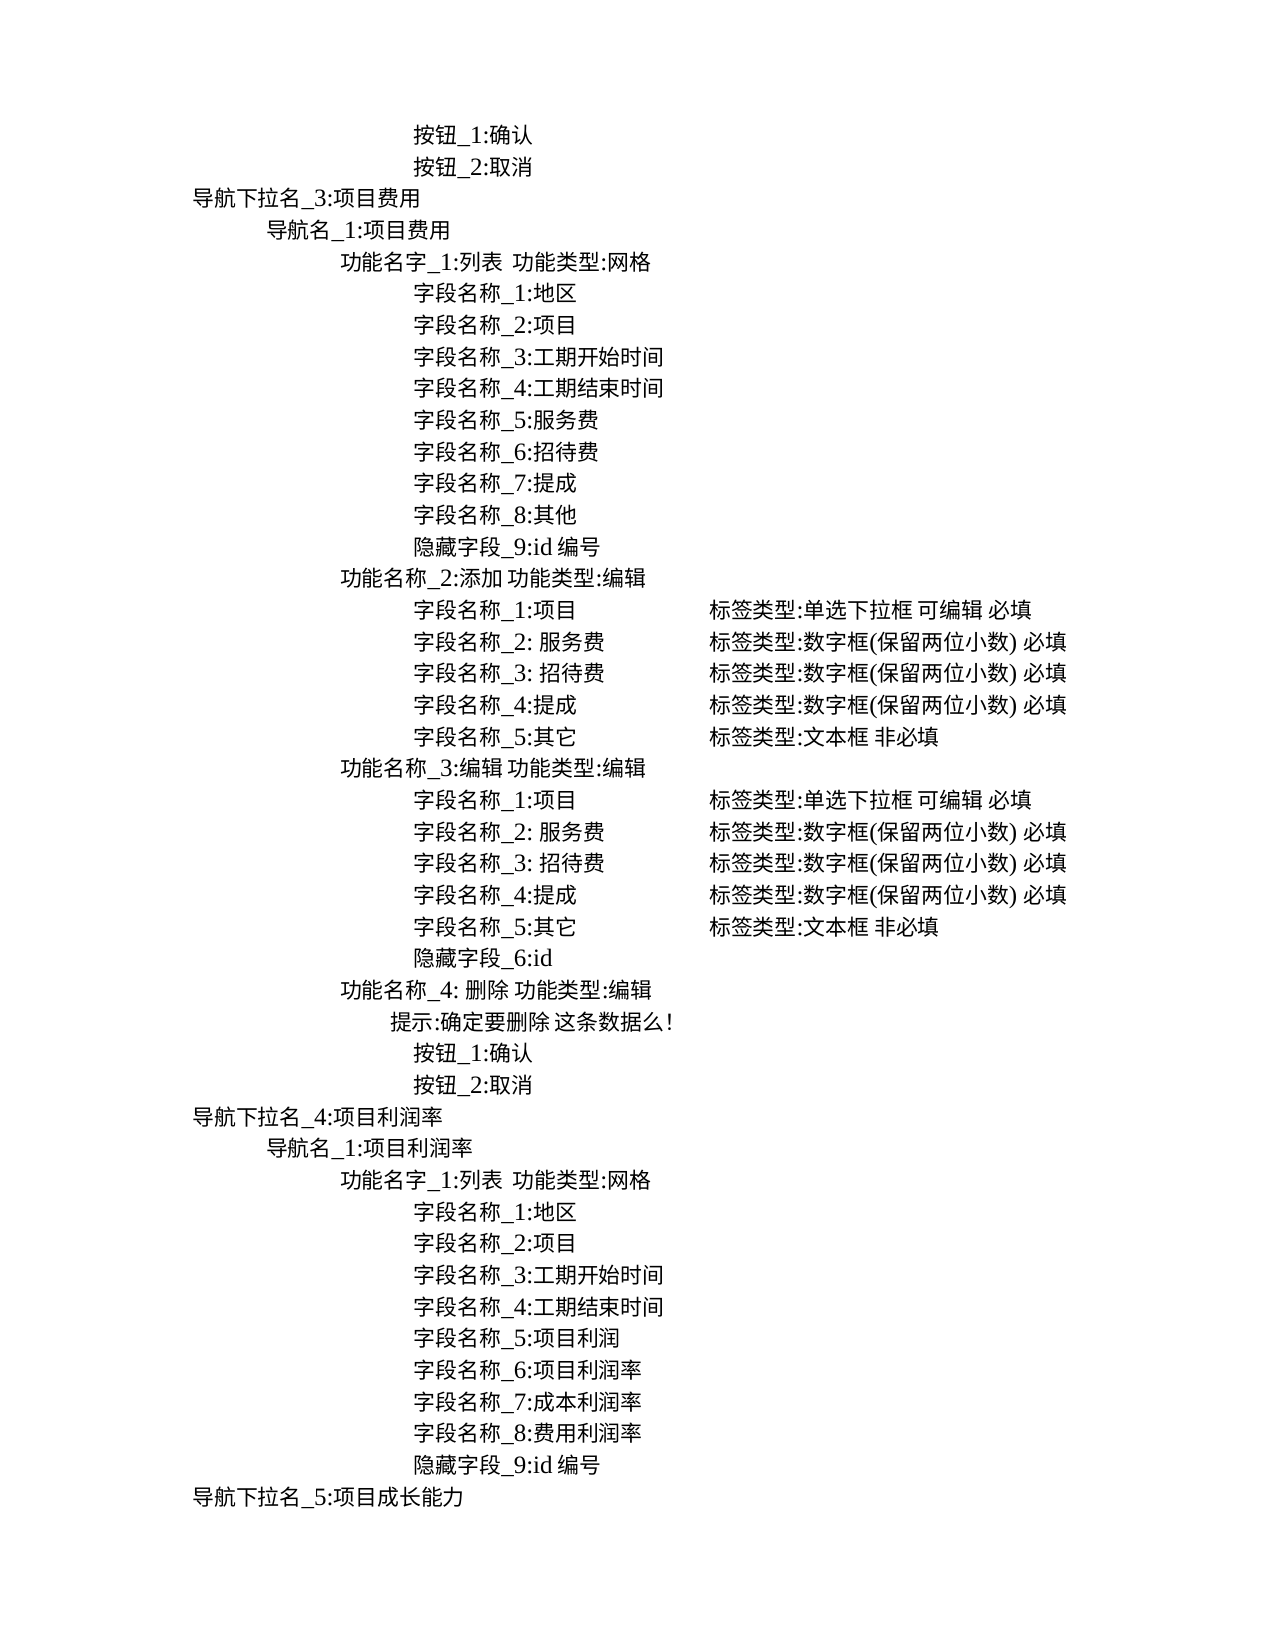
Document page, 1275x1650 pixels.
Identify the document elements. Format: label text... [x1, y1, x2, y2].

text 隐藏字段_9:id编号 [118, 1448, 1157, 1480]
text 字段名称_2: 服务费 标签类型:数字框(保留两位小数) 必填 [118, 815, 1157, 846]
text 字段名称_1:地区 [118, 1195, 1157, 1226]
text 字段名称_4:工期结束时间 [118, 371, 1157, 403]
text 字段名称_4:提成 标签类型:数字框(保留两位小数) 必填 [118, 688, 1157, 720]
text 字段名称_3: 招待费 标签类型:数字框(保留两位小数) 必填 [118, 846, 1157, 878]
text 导航下拉名_4:项目利润率 [118, 1100, 1157, 1131]
text 字段名称_6:项目利润率 [118, 1353, 1157, 1385]
text 字段名称_8:其他 [118, 498, 1157, 530]
text 隐藏字段_6:id [118, 941, 1157, 973]
text 字段名称_5:其它 标签类型:文本框 非必填 [118, 910, 1157, 941]
text 按钮_2:取消 [118, 1068, 1157, 1100]
text 字段名称_8:费用利润率 [118, 1416, 1157, 1448]
text 功能名称_2:添加 功能类型:编辑 [118, 561, 1157, 593]
text 字段名称_3: 招待费 标签类型:数字框(保留两位小数) 必填 [118, 656, 1157, 688]
text 字段名称_3:工期开始时间 [118, 340, 1157, 371]
text 字段名称_7:成本利润率 [118, 1385, 1157, 1416]
text 导航下拉名_5:项目成长能力 [118, 1480, 1157, 1511]
text 导航名_1:项目费用 [118, 213, 1157, 245]
text 按钮_1:确认 [118, 118, 1157, 150]
text 隐藏字段_9:id编号 [118, 530, 1157, 561]
text 字段名称_4:提成 标签类型:数字框(保留两位小数) 必填 [118, 878, 1157, 910]
text 字段名称_5:服务费 [118, 403, 1157, 435]
text 字段名称_3:工期开始时间 [118, 1258, 1157, 1290]
text 提示:确定要删除 这条数据么！ [118, 1005, 1157, 1036]
text 字段名称_2:项目 [118, 1226, 1157, 1258]
text 字段名称_2: 服务费 标签类型:数字框(保留两位小数) 必填 [118, 625, 1157, 656]
text 字段名称_7:提成 [118, 466, 1157, 498]
text 字段名称_5:其它 标签类型:文本框 非必填 [118, 720, 1157, 751]
text 按钮_1:确认 [118, 1036, 1157, 1068]
text 按钮_2:取消 [118, 150, 1157, 181]
text 导航名_1:项目利润率 [118, 1131, 1157, 1163]
text 字段名称_2:项目 [118, 308, 1157, 340]
text 字段名称_5:项目利润 [118, 1321, 1157, 1353]
text 功能名字_1:列表 功能类型:网格 [118, 245, 1157, 276]
text 功能名字_1:列表 功能类型:网格 [118, 1163, 1157, 1195]
text 字段名称_1:项目 标签类型:单选下拉框 可编辑 必填 [118, 783, 1157, 815]
text 字段名称_4:工期结束时间 [118, 1290, 1157, 1321]
text 导航下拉名_3:项目费用 [118, 181, 1157, 213]
text 字段名称_6:招待费 [118, 435, 1157, 466]
text 功能名称_4: 删除 功能类型:编辑 [118, 973, 1157, 1005]
text 功能名称_3:编辑 功能类型:编辑 [118, 751, 1157, 783]
text 字段名称_1:项目 标签类型:单选下拉框 可编辑 必填 [118, 593, 1157, 625]
text 字段名称_1:地区 [118, 276, 1157, 308]
